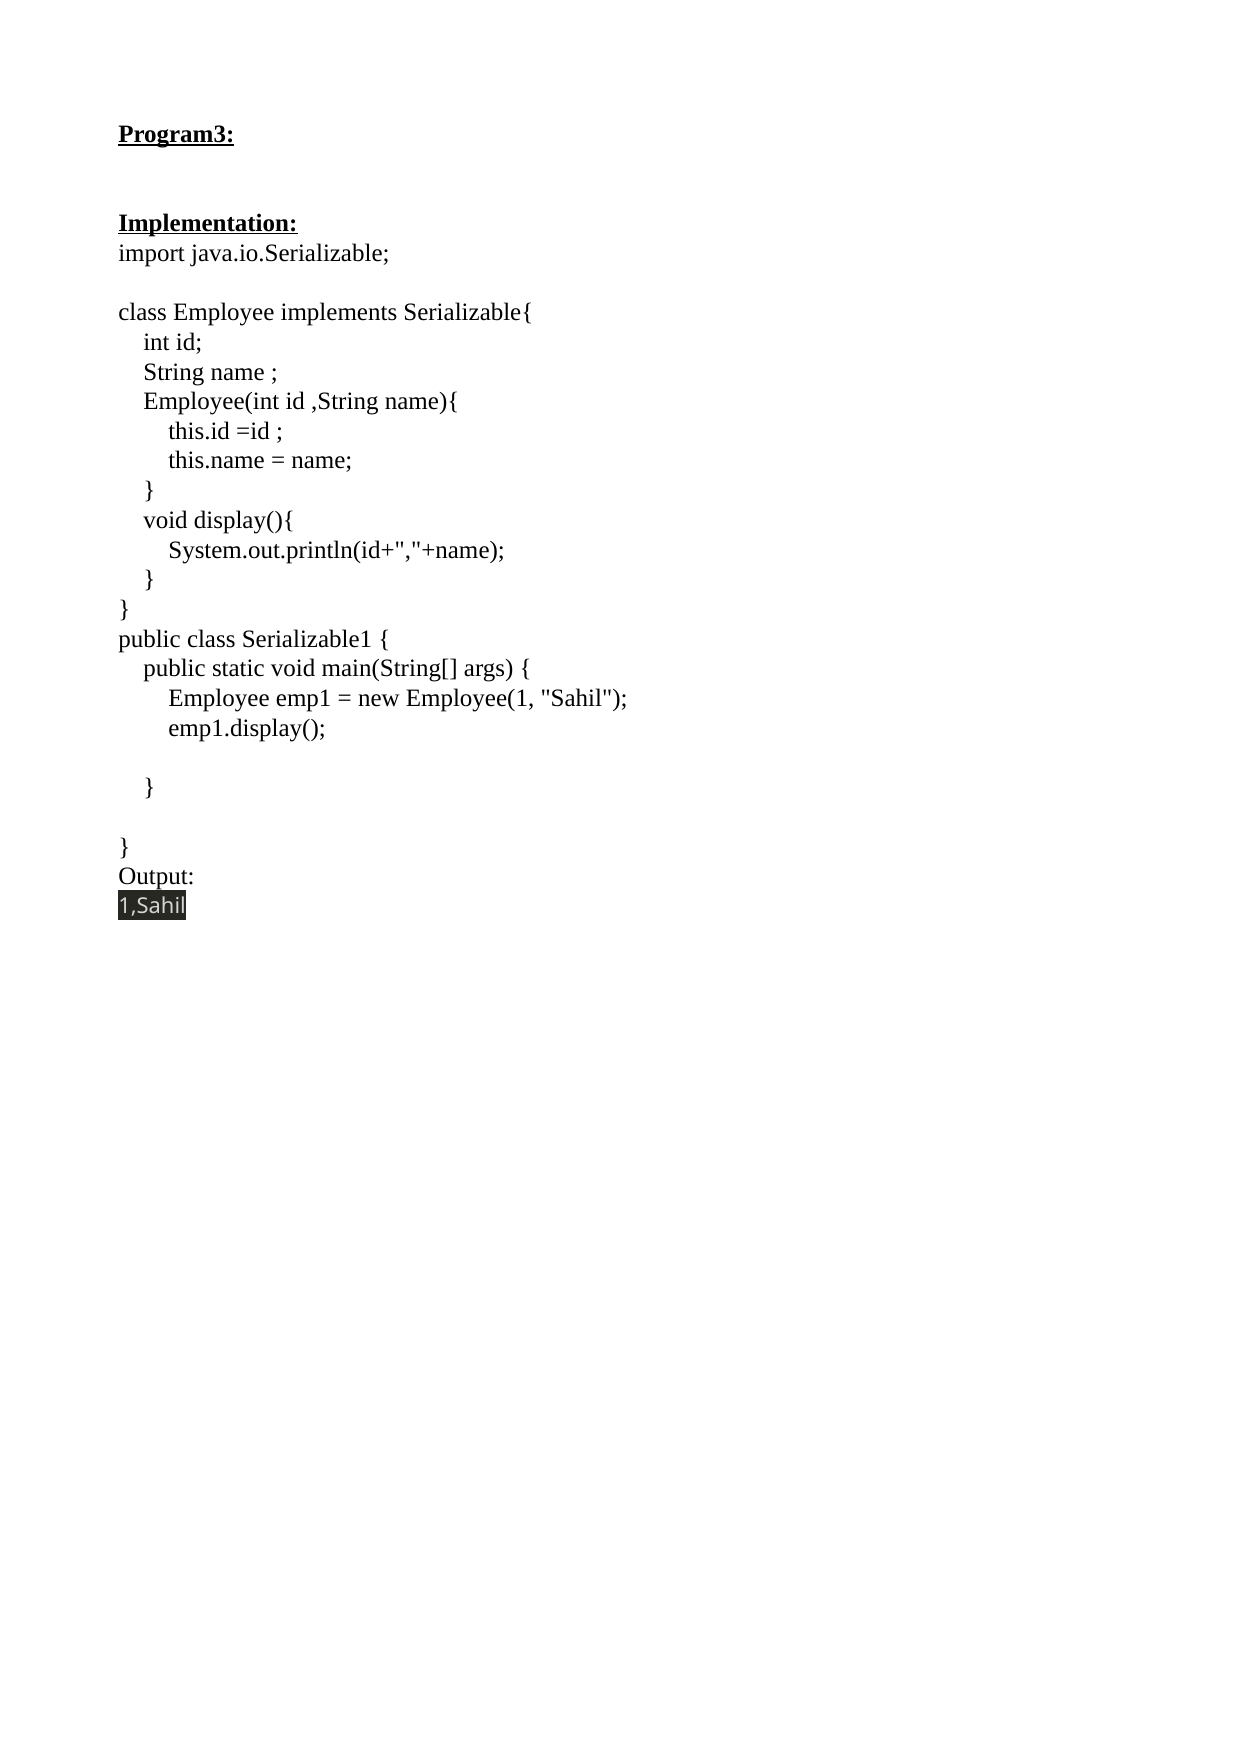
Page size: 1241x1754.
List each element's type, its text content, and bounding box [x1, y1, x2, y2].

text } [118, 771, 1122, 801]
text String name ; [118, 356, 1122, 385]
text import java.io.Serializable; [118, 237, 1122, 267]
text } [118, 831, 1122, 860]
text int id; [118, 326, 1122, 356]
text Employee(int id ,String name){ [118, 385, 1122, 415]
text void display(){ [118, 504, 1122, 534]
text Employee emp1 = new Employee(1, "Sahil"); [118, 682, 1122, 712]
text 1,Sahil [118, 890, 1122, 920]
text emp1.display(); [118, 712, 1122, 742]
text } [118, 563, 1122, 593]
text this.name = name; [118, 445, 1122, 474]
text System.out.println(id+","+name); [118, 534, 1122, 563]
text public class Serializable1 { [118, 623, 1122, 652]
text class Employee implements Serializable{ [118, 296, 1122, 326]
text Implementation: [118, 207, 1122, 237]
text } [118, 593, 1122, 623]
text Program3: [118, 118, 1122, 148]
text Output: [118, 860, 1122, 890]
text this.id =id ; [118, 415, 1122, 445]
text } [118, 474, 1122, 504]
text public static void main(String[] args) { [118, 652, 1122, 682]
